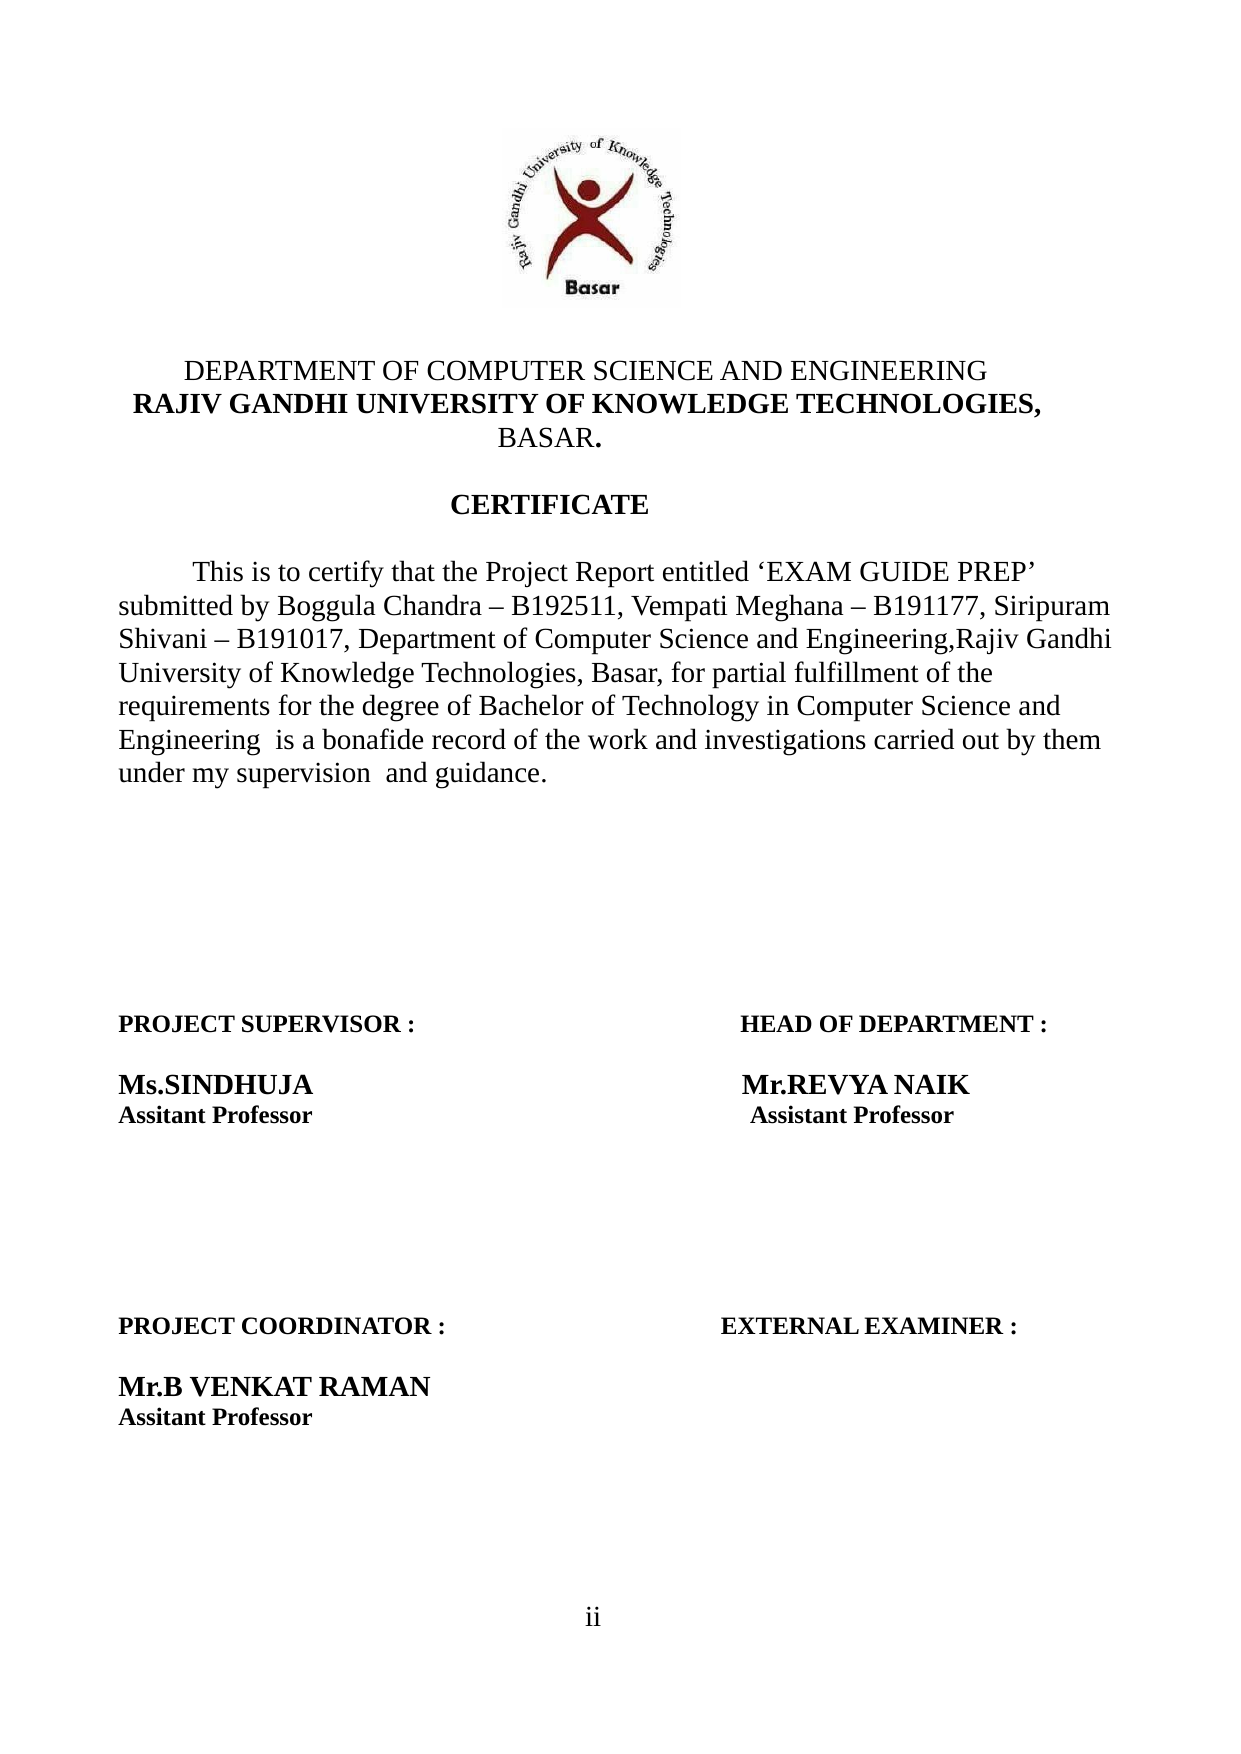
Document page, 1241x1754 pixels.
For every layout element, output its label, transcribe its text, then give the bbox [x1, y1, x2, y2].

text RAJIV GANDHI UNIVERSITY OF KNOWLEDGE TECHNOLOGIES, [118, 386, 1122, 420]
text Ms.SINDHUJA Mr.REVYA NAIK [118, 1067, 1122, 1100]
text This is to certify that the Project Report entitled ‘EXAM GUIDE PREP’ submitted by Boggula Chandra – B192511, Vempati Meghana – B191177, Siripuram Shivani – B191017, Department of Computer Science and Engineering,Rajiv Gandhi University of Knowledge Technologies, Basar, for partial fulfillment of the requirements for the degree of Bachelor of Technology in Computer Science and Engineering is a bonafide record of the work and investigations carried out by them under my supervision and guidance. [118, 554, 1122, 789]
text Mr.B VENKAT RAMAN [118, 1369, 1122, 1402]
text Assitant Professor [118, 1402, 1122, 1431]
text PROJECT SUPERVISOR : HEAD OF DEPARTMENT : [118, 1009, 1122, 1038]
text CERTIFICATE [118, 487, 1122, 521]
text BASAR. [118, 420, 1122, 453]
text DEPARTMENT OF COMPUTER SCIENCE AND ENGINEERING [118, 353, 1122, 386]
text ii [118, 1599, 1122, 1632]
text PROJECT COORDINATOR : EXTERNAL EXAMINER : [118, 1311, 1122, 1340]
picture [501, 128, 681, 308]
text Assitant Professor Assistant Professor [118, 1100, 1122, 1129]
